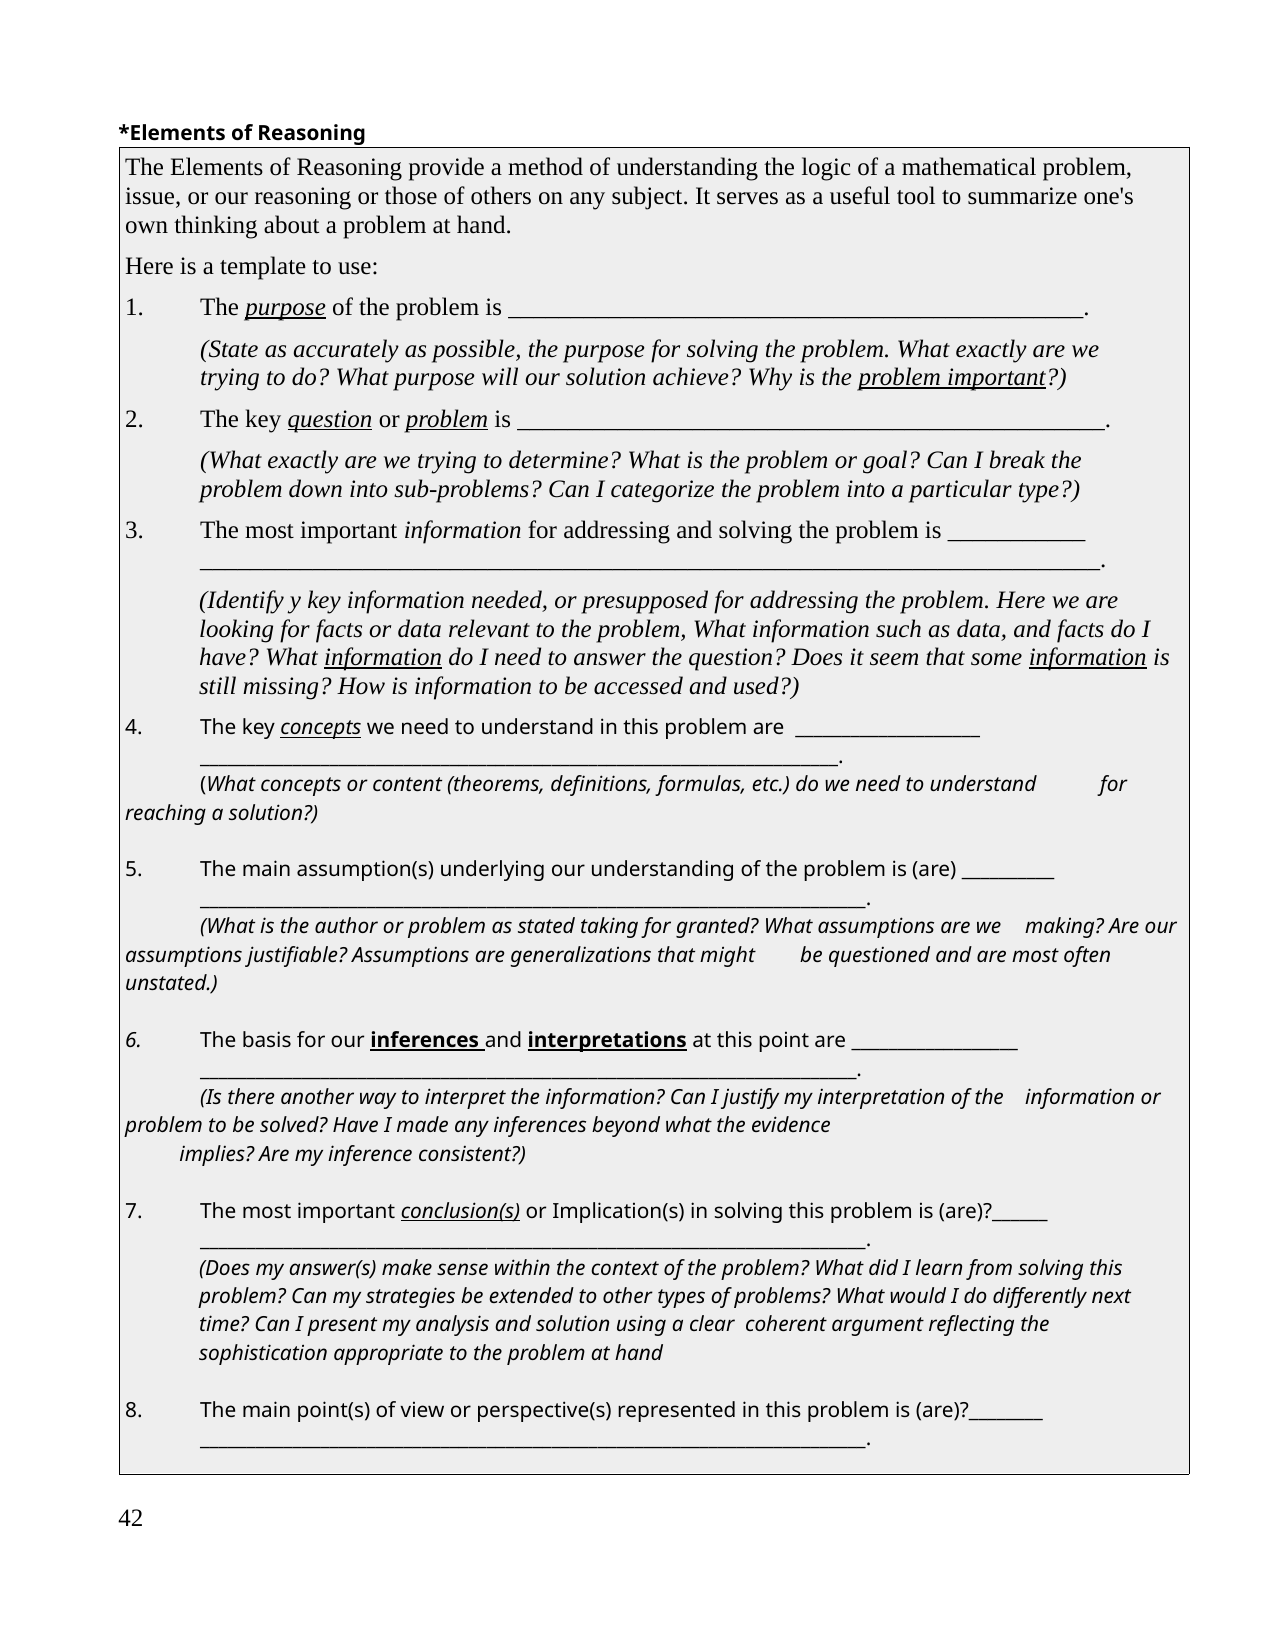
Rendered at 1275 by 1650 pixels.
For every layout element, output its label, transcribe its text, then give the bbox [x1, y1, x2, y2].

text *Elements of Reasoning [118, 118, 1157, 147]
table_header The Elements of Reasoning provide a method of understanding the logic of a mathematical problem, issue, or our reasoning or those of others on any subject. It serves as a useful tool to summarize one's own thinking about a problem at hand. Here is a template to use: 1. The purpose of the problem is ______________________________________________. (State as accurately as possible, the purpose for solving the problem. What exactly are we trying to do? What purpose will our solution achieve? Why is the problem important?) 2. The key question or problem is _______________________________________________. (What exactly are we trying to determine? What is the problem or goal? Can I break the problem down into sub-problems? Can I categorize the problem into a particular type?) 3. The most important information for addressing and solving the problem is ___________ ________________________________________________________________________. (Identify y key information needed, or presupposed for addressing the problem. Here we are looking for facts or data relevant to the problem, What information such as data, and facts do I have? What information do I need to answer the question? Does it seem that some information is still missing? How is information to be accessed and used?) 4. The key concepts we need to understand in this problem are ____________________ _____________________________________________________________________. (What concepts or content (theorems, definitions, formulas, etc.) do we need to understand for reaching a solution?) 5. The main assumption(s) underlying our understanding of the problem is (are) __________ ________________________________________________________________________. (What is the author or problem as stated taking for granted? What assumptions are we making? Are our assumptions justifiable? Assumptions are generalizations that might be questioned and are most often unstated.) 6. The basis for our inferences and interpretations at this point are __________________ _______________________________________________________________________. (Is there another way to interpret the information? Can I justify my interpretation of the information or problem to be solved? Have I made any inferences beyond what the evidence implies? Are my inference consistent?) 7. The most important conclusion(s) or Implication(s) in solving this problem is (are)?______ ________________________________________________________________________. (Does my answer(s) make sense within the context of the problem? What did I learn from solving this problem? Can my strategies be extended to other types of problems? What would I do differently next time? Can I present my analysis and solution using a clear coherent argument reflecting the sophistication appropriate to the problem at hand 8. The main point(s) of view or perspective(s) represented in this problem is (are)?________ ________________________________________________________________________. [120, 148, 1189, 1473]
